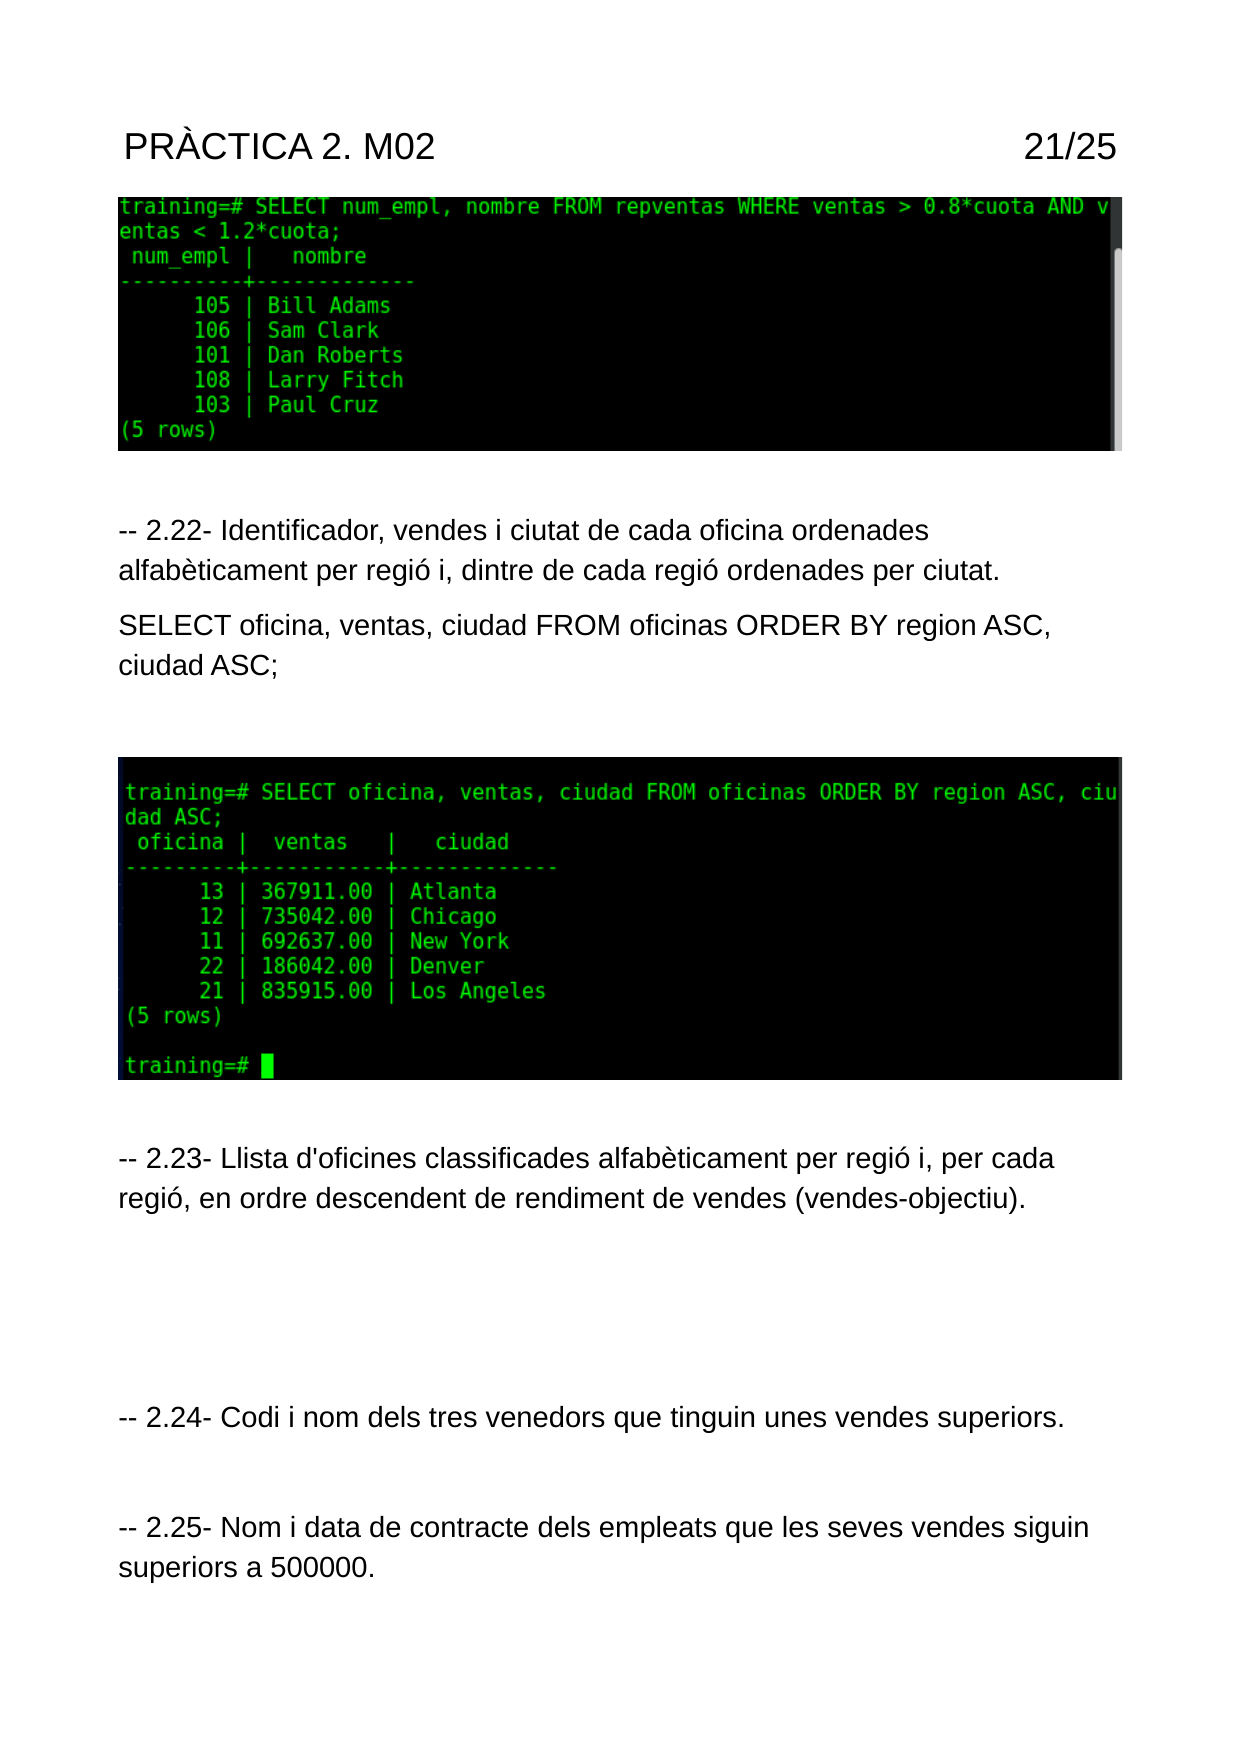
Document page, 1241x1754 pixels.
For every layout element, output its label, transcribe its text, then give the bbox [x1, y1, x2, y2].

text -- 2.25- Nom i data de contracte dels empleats que les seves vendes siguin superiors a 500000. [118, 1510, 1122, 1584]
picture [118, 197, 1123, 451]
text -- 2.23- Llista d'oficines classificades alfabèticament per regió i, per cada regió, en ordre descendent de rendiment de vendes (vendes-objectiu). [118, 1141, 1122, 1215]
text -- 2.22- Identificador, vendes i ciutat de cada oficina ordenades alfabèticament per regió i, dintre de cada regió ordenades per ciutat. [118, 512, 1122, 586]
text SELECT oficina, ventas, ciudad FROM oficinas ORDER BY region ASC, ciudad ASC; [118, 607, 1122, 681]
picture [118, 757, 1123, 1080]
text -- 2.24- Codi i nom dels tres venedors que tinguin unes vendes superiors. [118, 1400, 1122, 1434]
